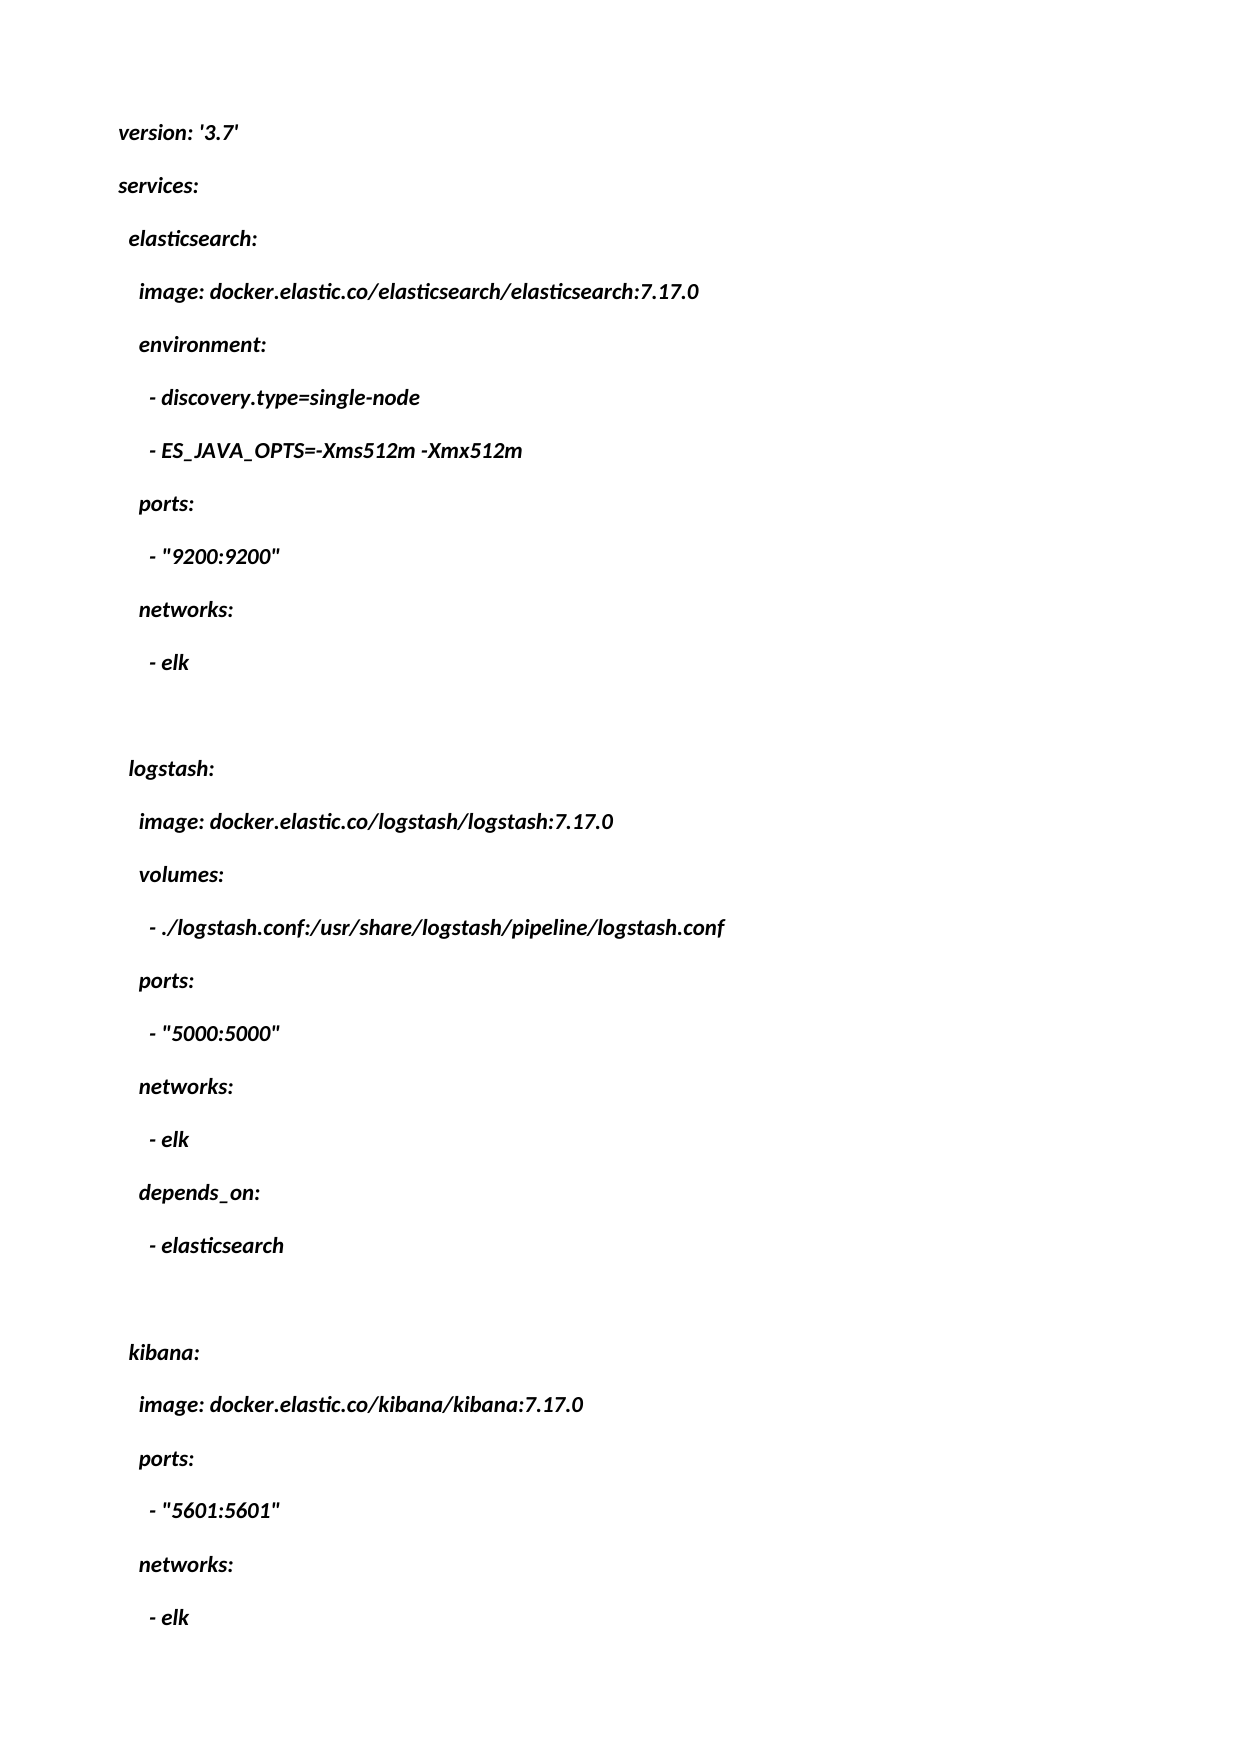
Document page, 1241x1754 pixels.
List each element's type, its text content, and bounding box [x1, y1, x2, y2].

text networks: [118, 1550, 1122, 1578]
text - ./logstash.conf:/usr/share/logstash/pipeline/logstash.conf [118, 913, 1122, 941]
text - discovery.type=single-node [118, 383, 1122, 411]
text image: docker.elastic.co/kibana/kibana:7.17.0 [118, 1391, 1122, 1419]
text kibana: [118, 1338, 1122, 1366]
text image: docker.elastic.co/elasticsearch/elasticsearch:7.17.0 [118, 277, 1122, 305]
text - elk [118, 1603, 1122, 1631]
text - elk [118, 1126, 1122, 1153]
text version: '3.7' [118, 118, 1122, 146]
text ports: [118, 489, 1122, 517]
text - elk [118, 648, 1122, 676]
text - "9200:9200" [118, 542, 1122, 570]
text networks: [118, 1072, 1122, 1101]
text logstash: [118, 754, 1122, 782]
text elasticsearch: [118, 224, 1122, 252]
text environment: [118, 330, 1122, 358]
text services: [118, 171, 1122, 199]
text volumes: [118, 860, 1122, 888]
text depends_on: [118, 1178, 1122, 1207]
text ports: [118, 966, 1122, 994]
text networks: [118, 595, 1122, 623]
text - ES_JAVA_OPTS=-Xms512m -Xmx512m [118, 436, 1122, 464]
text - elasticsearch [118, 1232, 1122, 1259]
text ports: [118, 1444, 1122, 1472]
text - "5601:5601" [118, 1497, 1122, 1525]
text image: docker.elastic.co/logstash/logstash:7.17.0 [118, 807, 1122, 835]
text - "5000:5000" [118, 1019, 1122, 1047]
